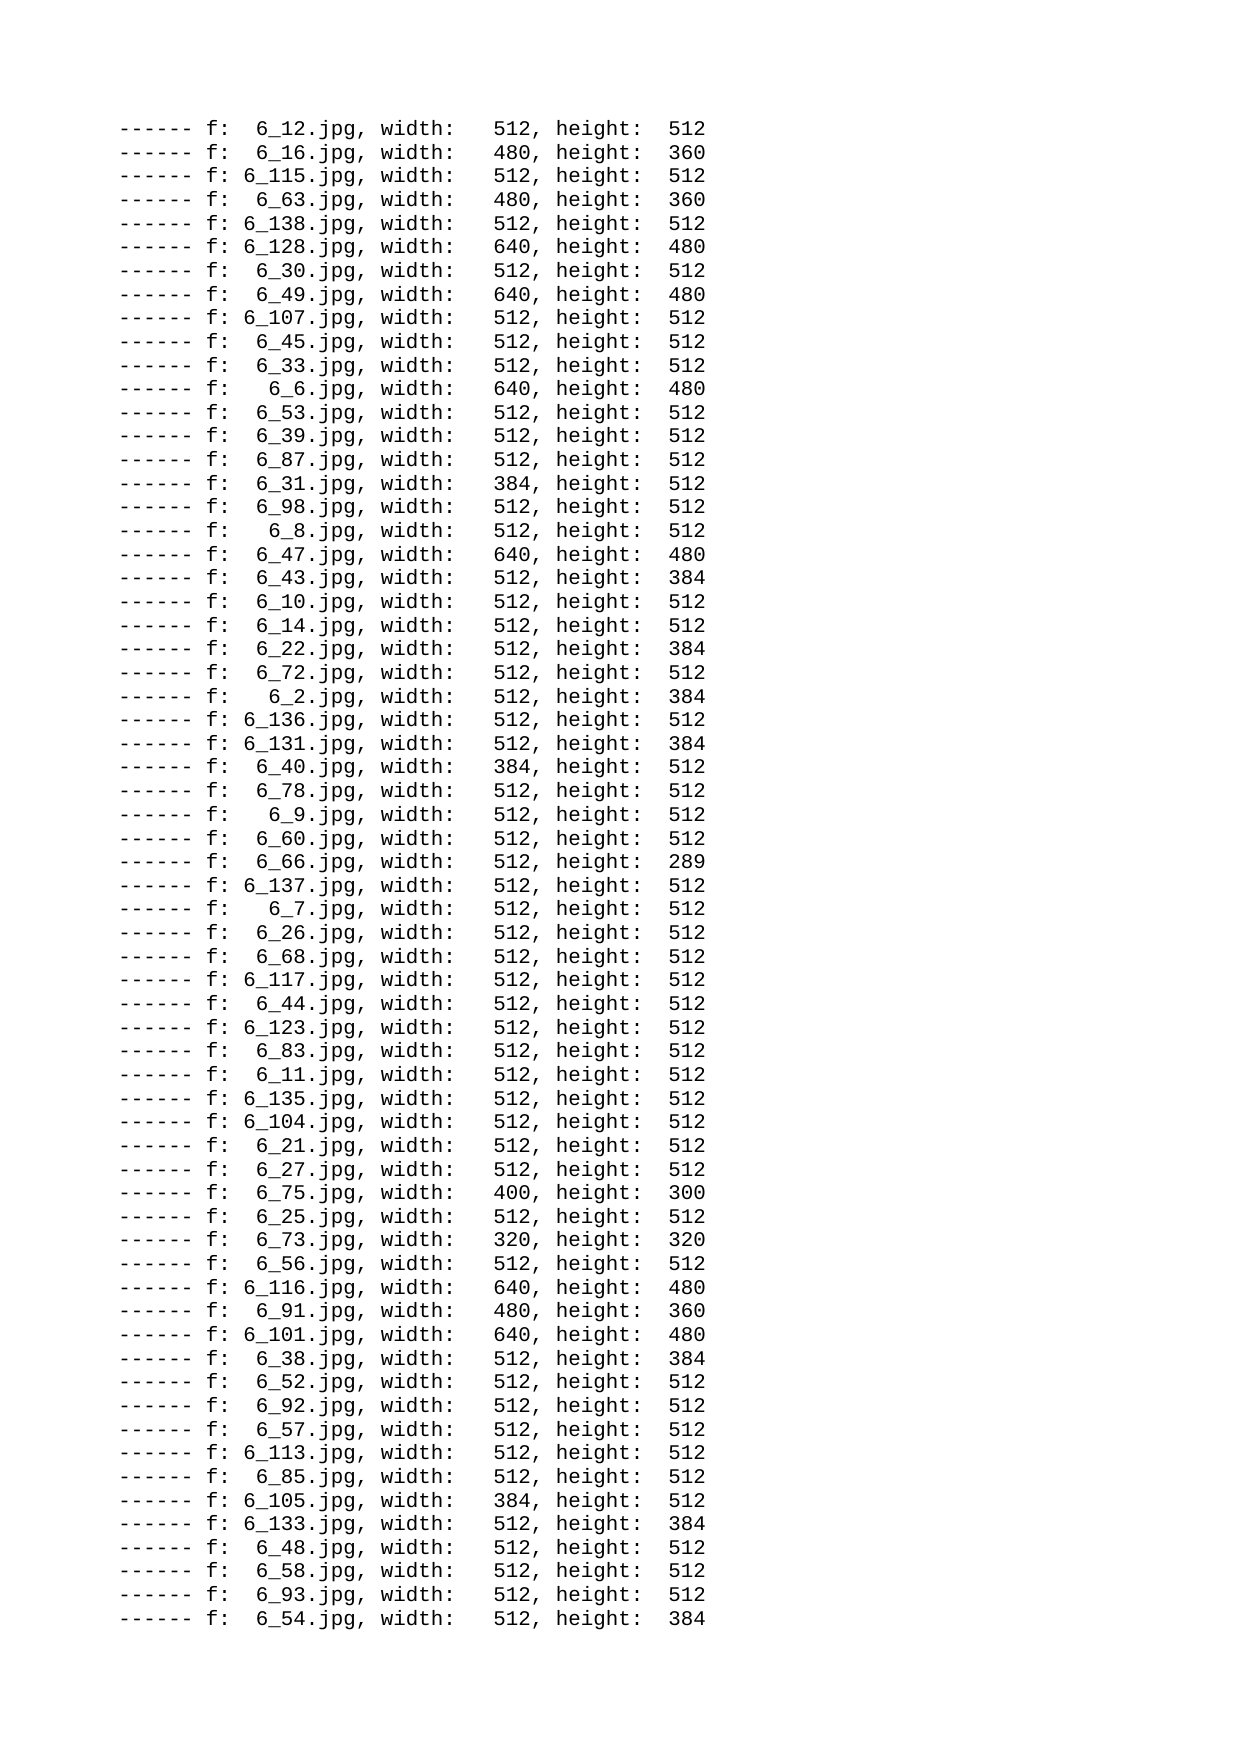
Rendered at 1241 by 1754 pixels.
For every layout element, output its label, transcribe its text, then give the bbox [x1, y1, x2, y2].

text ------ f: 6_9.jpg, width: 512, height: 512 [118, 804, 1122, 827]
text ------ f: 6_117.jpg, width: 512, height: 512 [118, 969, 1122, 993]
text ------ f: 6_30.jpg, width: 512, height: 512 [118, 260, 1122, 284]
text ------ f: 6_31.jpg, width: 384, height: 512 [118, 473, 1122, 496]
text ------ f: 6_135.jpg, width: 512, height: 512 [118, 1088, 1122, 1111]
text ------ f: 6_7.jpg, width: 512, height: 512 [118, 898, 1122, 922]
text ------ f: 6_85.jpg, width: 512, height: 512 [118, 1466, 1122, 1489]
text ------ f: 6_83.jpg, width: 512, height: 512 [118, 1040, 1122, 1064]
text ------ f: 6_56.jpg, width: 512, height: 512 [118, 1253, 1122, 1277]
text ------ f: 6_44.jpg, width: 512, height: 512 [118, 993, 1122, 1017]
text ------ f: 6_136.jpg, width: 512, height: 512 [118, 709, 1122, 733]
text ------ f: 6_16.jpg, width: 480, height: 360 [118, 142, 1122, 165]
text ------ f: 6_87.jpg, width: 512, height: 512 [118, 449, 1122, 473]
text ------ f: 6_12.jpg, width: 512, height: 512 [118, 118, 1122, 142]
text ------ f: 6_40.jpg, width: 384, height: 512 [118, 757, 1122, 780]
text ------ f: 6_33.jpg, width: 512, height: 512 [118, 354, 1122, 378]
text ------ f: 6_43.jpg, width: 512, height: 384 [118, 567, 1122, 591]
text ------ f: 6_21.jpg, width: 512, height: 512 [118, 1135, 1122, 1158]
text ------ f: 6_10.jpg, width: 512, height: 512 [118, 591, 1122, 615]
text ------ f: 6_52.jpg, width: 512, height: 512 [118, 1371, 1122, 1395]
text ------ f: 6_128.jpg, width: 640, height: 480 [118, 236, 1122, 260]
text ------ f: 6_115.jpg, width: 512, height: 512 [118, 165, 1122, 189]
text ------ f: 6_68.jpg, width: 512, height: 512 [118, 946, 1122, 969]
text ------ f: 6_47.jpg, width: 640, height: 480 [118, 544, 1122, 567]
text ------ f: 6_26.jpg, width: 512, height: 512 [118, 922, 1122, 946]
text ------ f: 6_131.jpg, width: 512, height: 384 [118, 733, 1122, 757]
text ------ f: 6_101.jpg, width: 640, height: 480 [118, 1324, 1122, 1348]
text ------ f: 6_138.jpg, width: 512, height: 512 [118, 213, 1122, 236]
text ------ f: 6_25.jpg, width: 512, height: 512 [118, 1206, 1122, 1229]
text ------ f: 6_91.jpg, width: 480, height: 360 [118, 1300, 1122, 1324]
text ------ f: 6_113.jpg, width: 512, height: 512 [118, 1442, 1122, 1466]
text ------ f: 6_116.jpg, width: 640, height: 480 [118, 1277, 1122, 1300]
text ------ f: 6_73.jpg, width: 320, height: 320 [118, 1229, 1122, 1253]
text ------ f: 6_137.jpg, width: 512, height: 512 [118, 875, 1122, 898]
text ------ f: 6_133.jpg, width: 512, height: 384 [118, 1513, 1122, 1537]
text ------ f: 6_123.jpg, width: 512, height: 512 [118, 1017, 1122, 1040]
text ------ f: 6_54.jpg, width: 512, height: 384 [118, 1608, 1122, 1631]
text ------ f: 6_6.jpg, width: 640, height: 480 [118, 378, 1122, 402]
text ------ f: 6_93.jpg, width: 512, height: 512 [118, 1584, 1122, 1608]
text ------ f: 6_63.jpg, width: 480, height: 360 [118, 189, 1122, 213]
text ------ f: 6_38.jpg, width: 512, height: 384 [118, 1348, 1122, 1371]
text ------ f: 6_53.jpg, width: 512, height: 512 [118, 402, 1122, 426]
text ------ f: 6_107.jpg, width: 512, height: 512 [118, 307, 1122, 331]
text ------ f: 6_98.jpg, width: 512, height: 512 [118, 496, 1122, 520]
text ------ f: 6_49.jpg, width: 640, height: 480 [118, 284, 1122, 307]
text ------ f: 6_105.jpg, width: 384, height: 512 [118, 1489, 1122, 1513]
text ------ f: 6_48.jpg, width: 512, height: 512 [118, 1537, 1122, 1561]
text ------ f: 6_27.jpg, width: 512, height: 512 [118, 1158, 1122, 1182]
text ------ f: 6_60.jpg, width: 512, height: 512 [118, 827, 1122, 851]
text ------ f: 6_8.jpg, width: 512, height: 512 [118, 520, 1122, 544]
text ------ f: 6_104.jpg, width: 512, height: 512 [118, 1111, 1122, 1135]
text ------ f: 6_57.jpg, width: 512, height: 512 [118, 1419, 1122, 1442]
text ------ f: 6_45.jpg, width: 512, height: 512 [118, 331, 1122, 354]
text ------ f: 6_78.jpg, width: 512, height: 512 [118, 780, 1122, 804]
text ------ f: 6_14.jpg, width: 512, height: 512 [118, 615, 1122, 638]
text ------ f: 6_72.jpg, width: 512, height: 512 [118, 662, 1122, 686]
text ------ f: 6_92.jpg, width: 512, height: 512 [118, 1395, 1122, 1419]
text ------ f: 6_66.jpg, width: 512, height: 289 [118, 851, 1122, 875]
text ------ f: 6_58.jpg, width: 512, height: 512 [118, 1561, 1122, 1584]
text ------ f: 6_39.jpg, width: 512, height: 512 [118, 426, 1122, 449]
text ------ f: 6_22.jpg, width: 512, height: 384 [118, 638, 1122, 662]
text ------ f: 6_11.jpg, width: 512, height: 512 [118, 1064, 1122, 1088]
text ------ f: 6_75.jpg, width: 400, height: 300 [118, 1182, 1122, 1206]
text ------ f: 6_2.jpg, width: 512, height: 384 [118, 686, 1122, 709]
